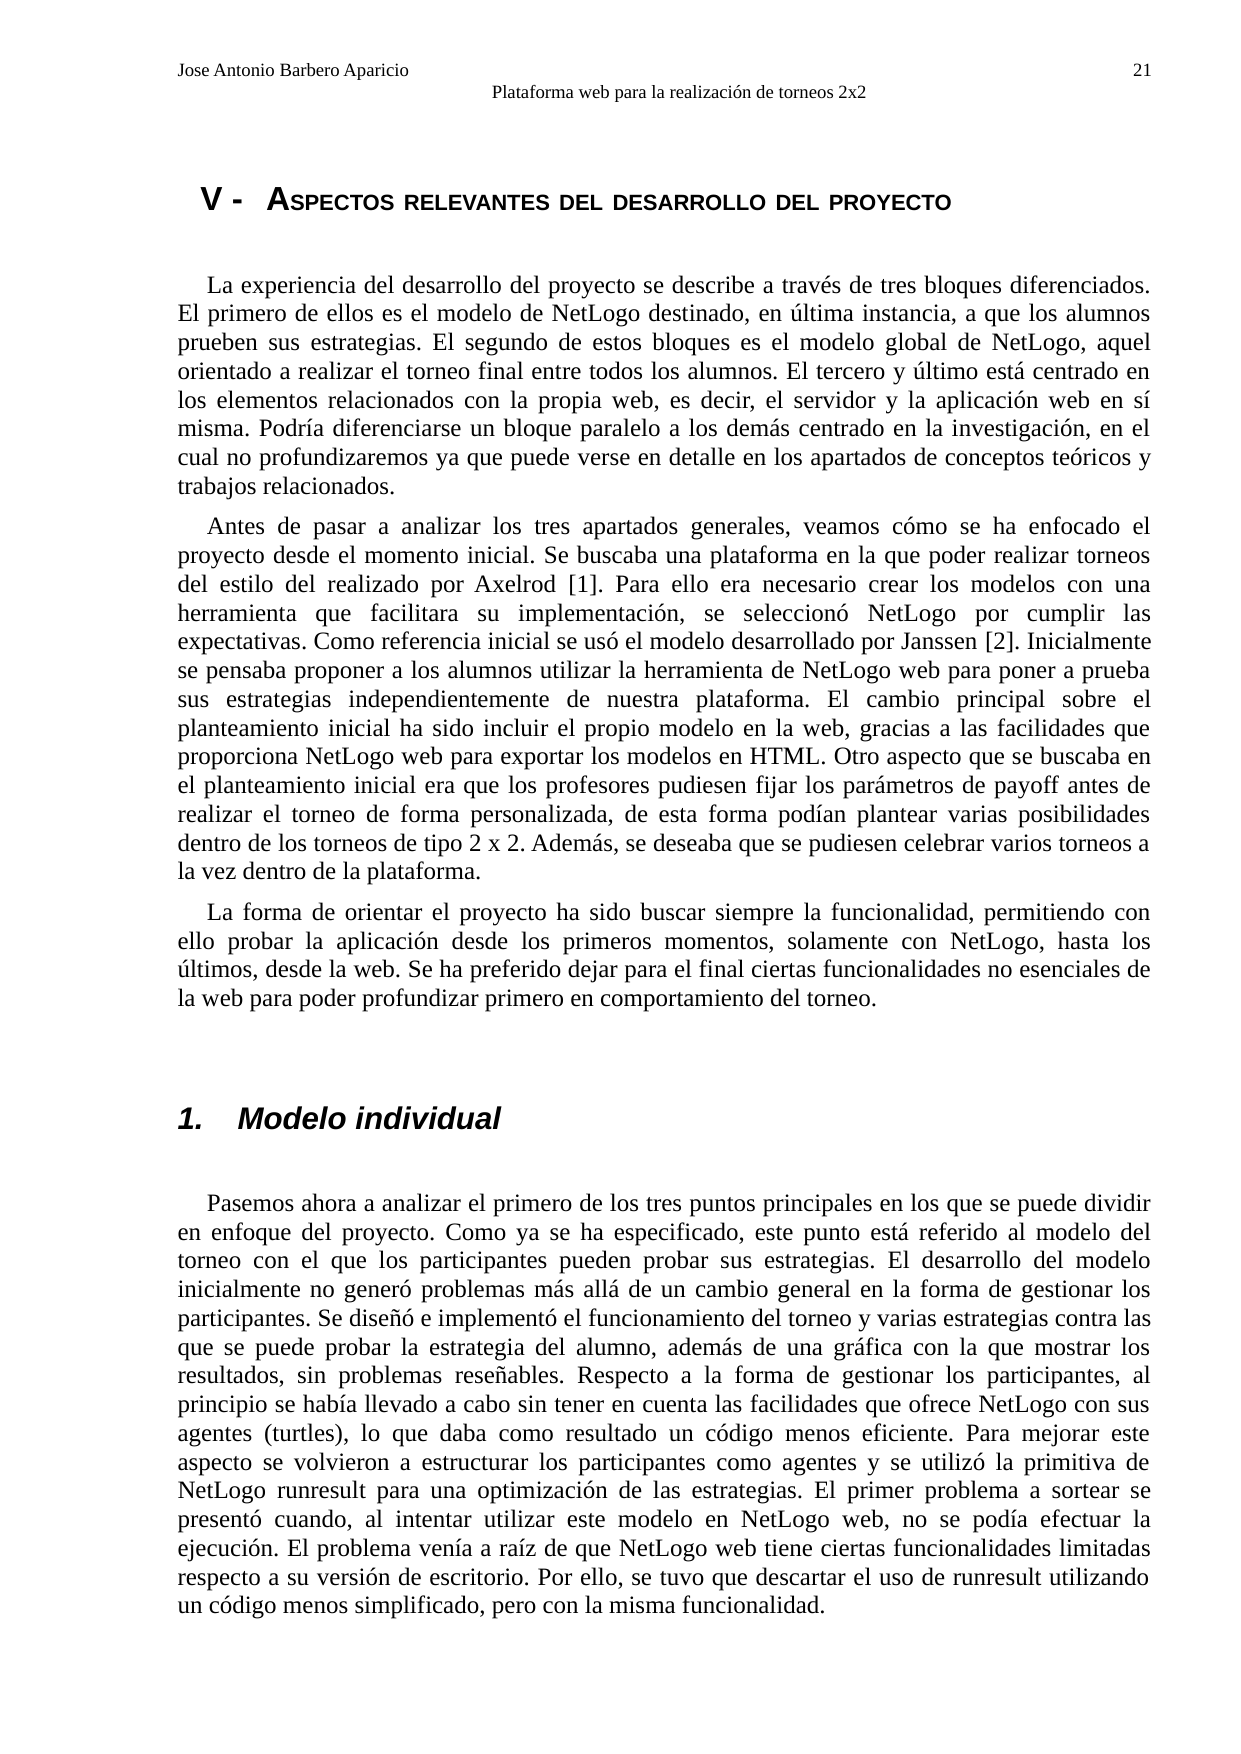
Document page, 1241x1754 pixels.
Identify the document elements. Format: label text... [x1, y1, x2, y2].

subtitle Modelo individual [177, 1100, 1152, 1136]
subtitle Aspectos relevantes del desarrollo del proyecto [221, 179, 1152, 217]
text Pasemos ahora a analizar el primero de los tres puntos principales en los que se puede dividir en enfoque del proyecto. Como ya se ha especificado, este punto está referido al modelo del torneo con el que los participantes pueden probar sus estrategias. El desarrollo del modelo inicialmente no generó problemas más allá de un cambio general en la forma de gestionar los participantes. Se diseñó e implementó el funcionamiento del torneo y varias estrategias contra las que se puede probar la estrategia del alumno, además de una gráfica con la que mostrar los resultados, sin problemas reseñables. Respecto a la forma de gestionar los participantes, al principio se había llevado a cabo sin tener en cuenta las facilidades que ofrece NetLogo con sus agentes (turtles), lo que daba como resultado un código menos eficiente. Para mejorar este aspecto se volvieron a estructurar los participantes como agentes y se utilizó la primitiva de NetLogo runresult para una optimización de las estrategias. El primer problema a sortear se presentó cuando, al intentar utilizar este modelo en NetLogo web, no se podía efectuar la ejecución. El problema venía a raíz de que NetLogo web tiene ciertas funcionalidades limitadas respecto a su versión de escritorio. Por ello, se tuvo que descartar el uso de runresult utilizando un código menos simplificado, pero con la misma funcionalidad. [177, 1188, 1152, 1619]
text Antes de pasar a analizar los tres apartados generales, veamos cómo se ha enfocado el proyecto desde el momento inicial. Se buscaba una plataforma en la que poder realizar torneos del estilo del realizado por Axelrod [1]⁠. Para ello era necesario crear los modelos con una herramienta que facilitara su implementación, se seleccionó NetLogo por cumplir las expectativas. Como referencia inicial se usó el modelo desarrollado por Janssen [2]⁠. Inicialmente se pensaba proponer a los alumnos utilizar la herramienta de NetLogo web para poner a prueba sus estrategias independientemente de nuestra plataforma. El cambio principal sobre el planteamiento inicial ha sido incluir el propio modelo en la web, gracias a las facilidades que proporciona NetLogo web para exportar los modelos en HTML. Otro aspecto que se buscaba en el planteamiento inicial era que los profesores pudiesen fijar los parámetros de payoff antes de realizar el torneo de forma personalizada, de esta forma podían plantear varias posibilidades dentro de los torneos de tipo 2 x 2. Además, se deseaba que se pudiesen celebrar varios torneos a la vez dentro de la plataforma. [177, 511, 1152, 885]
text La experiencia del desarrollo del proyecto se describe a través de tres bloques diferenciados. El primero de ellos es el modelo de NetLogo destinado, en última instancia, a que los alumnos prueben sus estrategias. El segundo de estos bloques es el modelo global de NetLogo, aquel orientado a realizar el torneo final entre todos los alumnos. El tercero y último está centrado en los elementos relacionados con la propia web, es decir, el servidor y la aplicación web en sí misma. Podría diferenciarse un bloque paralelo a los demás centrado en la investigación, en el cual no profundizaremos ya que puede verse en detalle en los apartados de conceptos teóricos y trabajos relacionados. [177, 270, 1152, 500]
text La forma de orientar el proyecto ha sido buscar siempre la funcionalidad, permitiendo con ello probar la aplicación desde los primeros momentos, solamente con NetLogo, hasta los últimos, desde la web. Se ha preferido dejar para el final ciertas funcionalidades no esenciales de la web para poder profundizar primero en comportamiento del torneo. [177, 897, 1152, 1012]
